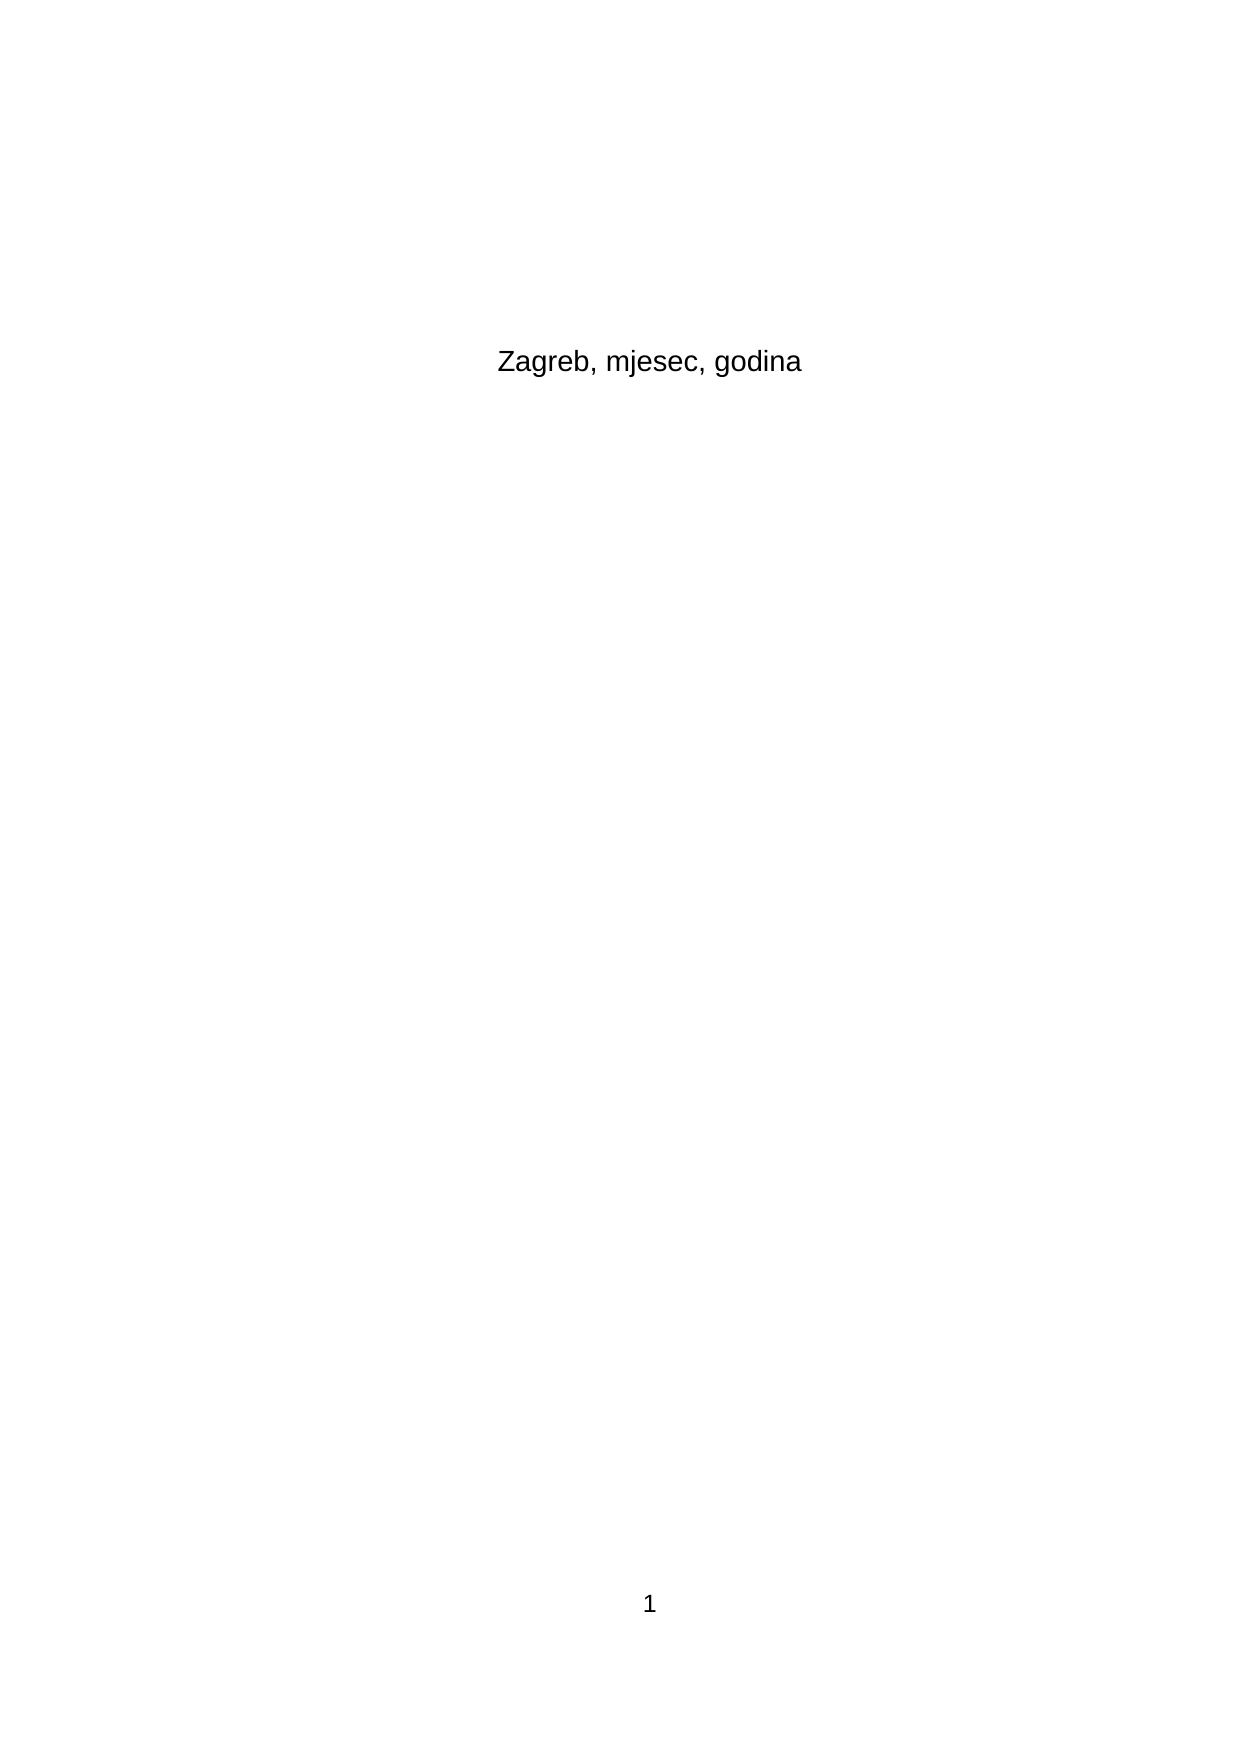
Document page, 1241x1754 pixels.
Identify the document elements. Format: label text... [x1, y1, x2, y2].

text Zagreb, mjesec, godina [177, 344, 1122, 377]
